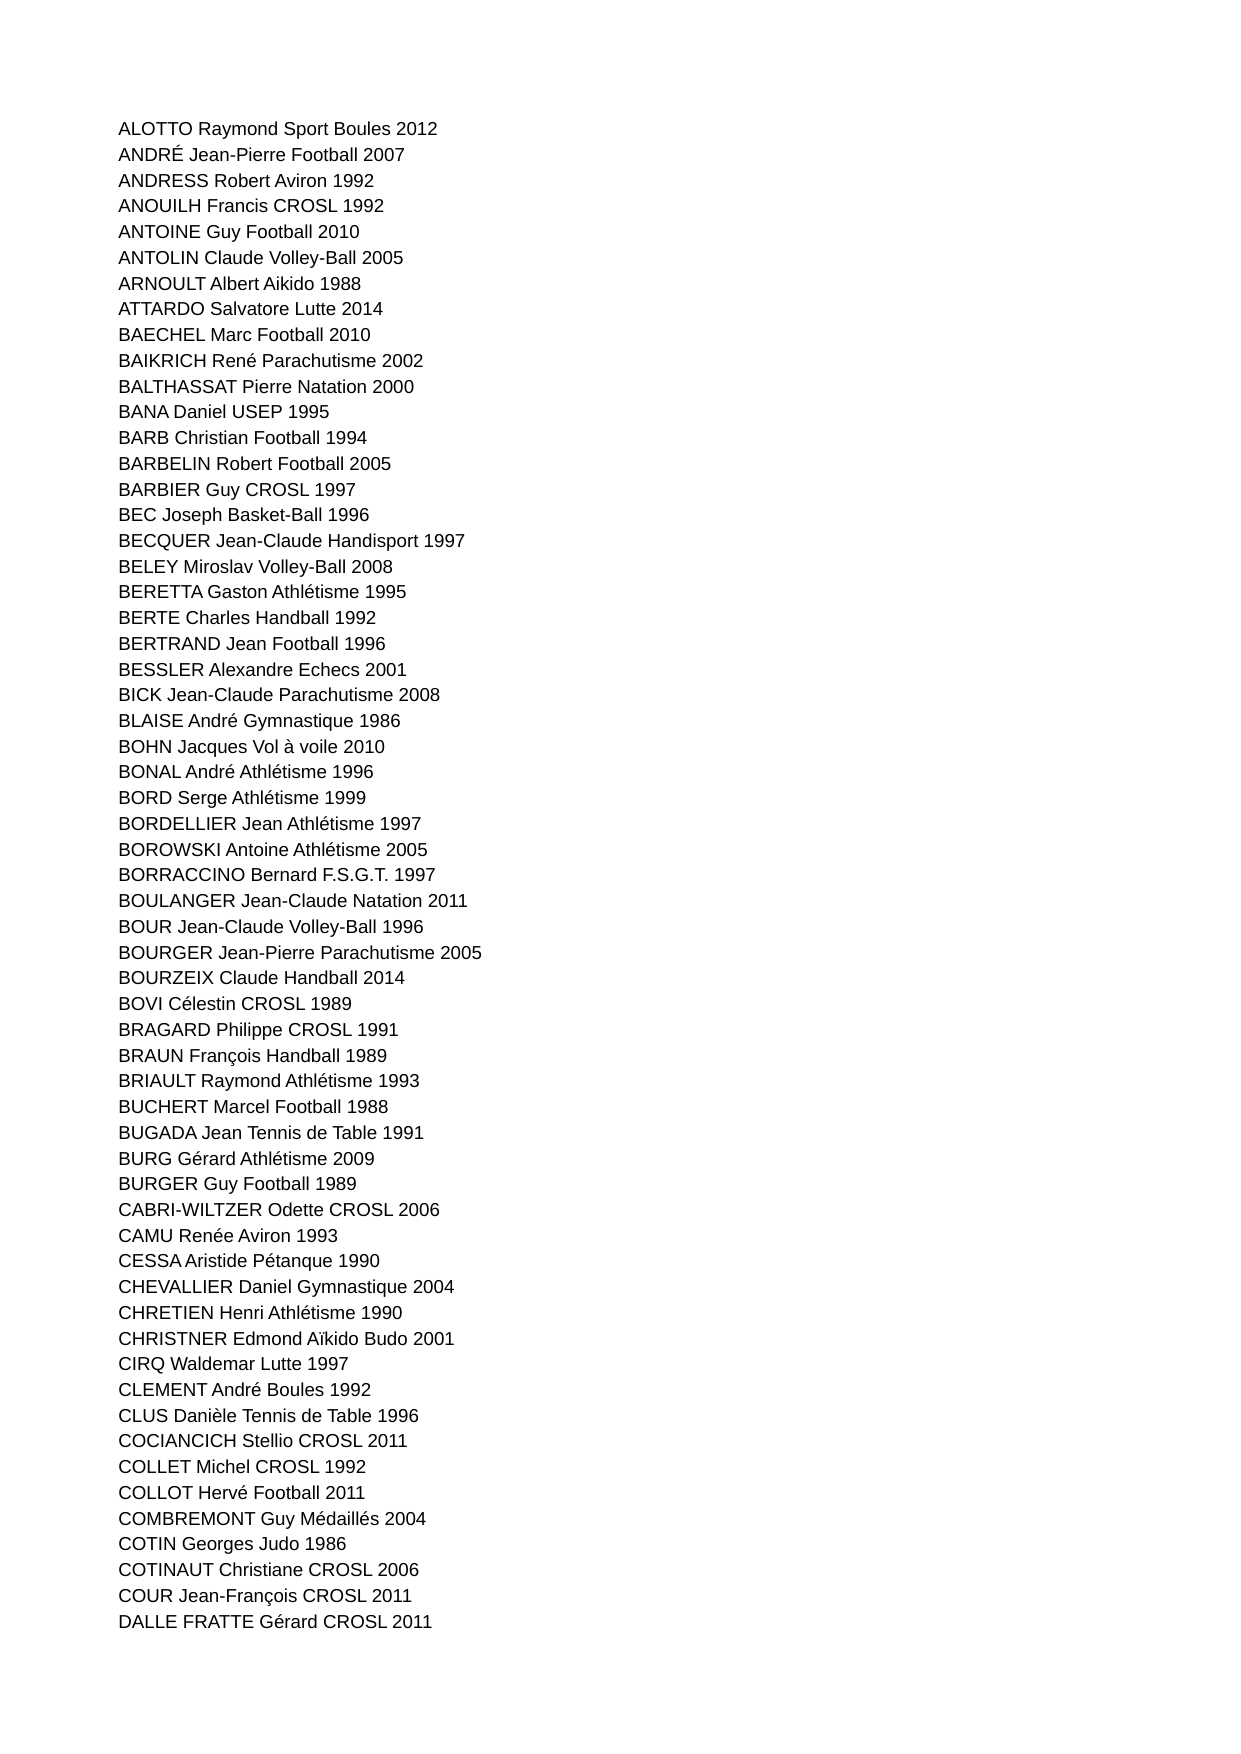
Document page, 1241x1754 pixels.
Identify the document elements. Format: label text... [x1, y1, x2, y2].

text BRAUN François Handball 1989 [118, 1044, 1122, 1066]
text CABRI-WILTZER Odette CROSL 2006 [118, 1199, 1122, 1220]
text BERETTA Gaston Athlétisme 1995 [118, 581, 1122, 603]
text ALOTTO Raymond Sport Boules 2012 [118, 118, 1122, 140]
text DALLE FRATTE Gérard CROSL 2011 [118, 1610, 1122, 1632]
text COCIANCICH Stellio CROSL 2011 [118, 1430, 1122, 1452]
text BORRACCINO Bernard F.S.G.T. 1997 [118, 864, 1122, 886]
text CLUS Danièle Tennis de Table 1996 [118, 1404, 1122, 1426]
text BOHN Jacques Vol à voile 2010 [118, 736, 1122, 757]
text BURGER Guy Football 1989 [118, 1173, 1122, 1194]
text COMBREMONT Guy Médaillés 2004 [118, 1507, 1122, 1529]
text BONAL André Athlétisme 1996 [118, 761, 1122, 783]
text BOUR Jean-Claude Volley-Ball 1996 [118, 916, 1122, 937]
text BRIAULT Raymond Athlétisme 1993 [118, 1070, 1122, 1092]
text COTINAUT Christiane CROSL 2006 [118, 1559, 1122, 1581]
text COLLOT Hervé Football 2011 [118, 1482, 1122, 1503]
text BAIKRICH René Parachutisme 2002 [118, 350, 1122, 371]
text BOROWSKI Antoine Athlétisme 2005 [118, 838, 1122, 860]
text BLAISE André Gymnastique 1986 [118, 710, 1122, 731]
text BRAGARD Philippe CROSL 1991 [118, 1019, 1122, 1040]
text BURG Gérard Athlétisme 2009 [118, 1147, 1122, 1169]
text BERTE Charles Handball 1992 [118, 607, 1122, 628]
text ANTOLIN Claude Volley-Ball 2005 [118, 247, 1122, 268]
text ATTARDO Salvatore Lutte 2014 [118, 298, 1122, 320]
text BERTRAND Jean Football 1996 [118, 633, 1122, 654]
text ANTOINE Guy Football 2010 [118, 221, 1122, 243]
text BORDELLIER Jean Athlétisme 1997 [118, 813, 1122, 834]
text BUGADA Jean Tennis de Table 1991 [118, 1122, 1122, 1143]
text ARNOULT Albert Aikido 1988 [118, 272, 1122, 294]
text CAMU Renée Aviron 1993 [118, 1224, 1122, 1246]
text ANOUILH Francis CROSL 1992 [118, 195, 1122, 217]
text CHEVALLIER Daniel Gymnastique 2004 [118, 1276, 1122, 1297]
text BARB Christian Football 1994 [118, 427, 1122, 448]
text BESSLER Alexandre Echecs 2001 [118, 658, 1122, 680]
text CESSA Aristide Pétanque 1990 [118, 1250, 1122, 1272]
text BELEY Miroslav Volley-Ball 2008 [118, 556, 1122, 577]
text COLLET Michel CROSL 1992 [118, 1456, 1122, 1478]
text BOULANGER Jean-Claude Natation 2011 [118, 890, 1122, 912]
text COTIN Georges Judo 1986 [118, 1533, 1122, 1555]
text BEC Joseph Basket-Ball 1996 [118, 504, 1122, 526]
text BOURGER Jean-Pierre Parachutisme 2005 [118, 941, 1122, 963]
text BARBIER Guy CROSL 1997 [118, 478, 1122, 500]
text ANDRÉ Jean-Pierre Football 2007 [118, 144, 1122, 165]
text CHRETIEN Henri Athlétisme 1990 [118, 1302, 1122, 1323]
text CHRISTNER Edmond Aïkido Budo 2001 [118, 1327, 1122, 1349]
text BAECHEL Marc Football 2010 [118, 324, 1122, 346]
text CIRQ Waldemar Lutte 1997 [118, 1353, 1122, 1375]
text BUCHERT Marcel Football 1988 [118, 1096, 1122, 1117]
text BALTHASSAT Pierre Natation 2000 [118, 375, 1122, 397]
text COUR Jean-François CROSL 2011 [118, 1585, 1122, 1606]
text BICK Jean-Claude Parachutisme 2008 [118, 684, 1122, 706]
text BOURZEIX Claude Handball 2014 [118, 967, 1122, 989]
text BORD Serge Athlétisme 1999 [118, 787, 1122, 809]
text BOVI Célestin CROSL 1989 [118, 993, 1122, 1014]
text CLEMENT André Boules 1992 [118, 1379, 1122, 1400]
text BECQUER Jean-Claude Handisport 1997 [118, 530, 1122, 551]
text ANDRESS Robert Aviron 1992 [118, 169, 1122, 191]
text BANA Daniel USEP 1995 [118, 401, 1122, 423]
text BARBELIN Robert Football 2005 [118, 453, 1122, 474]
